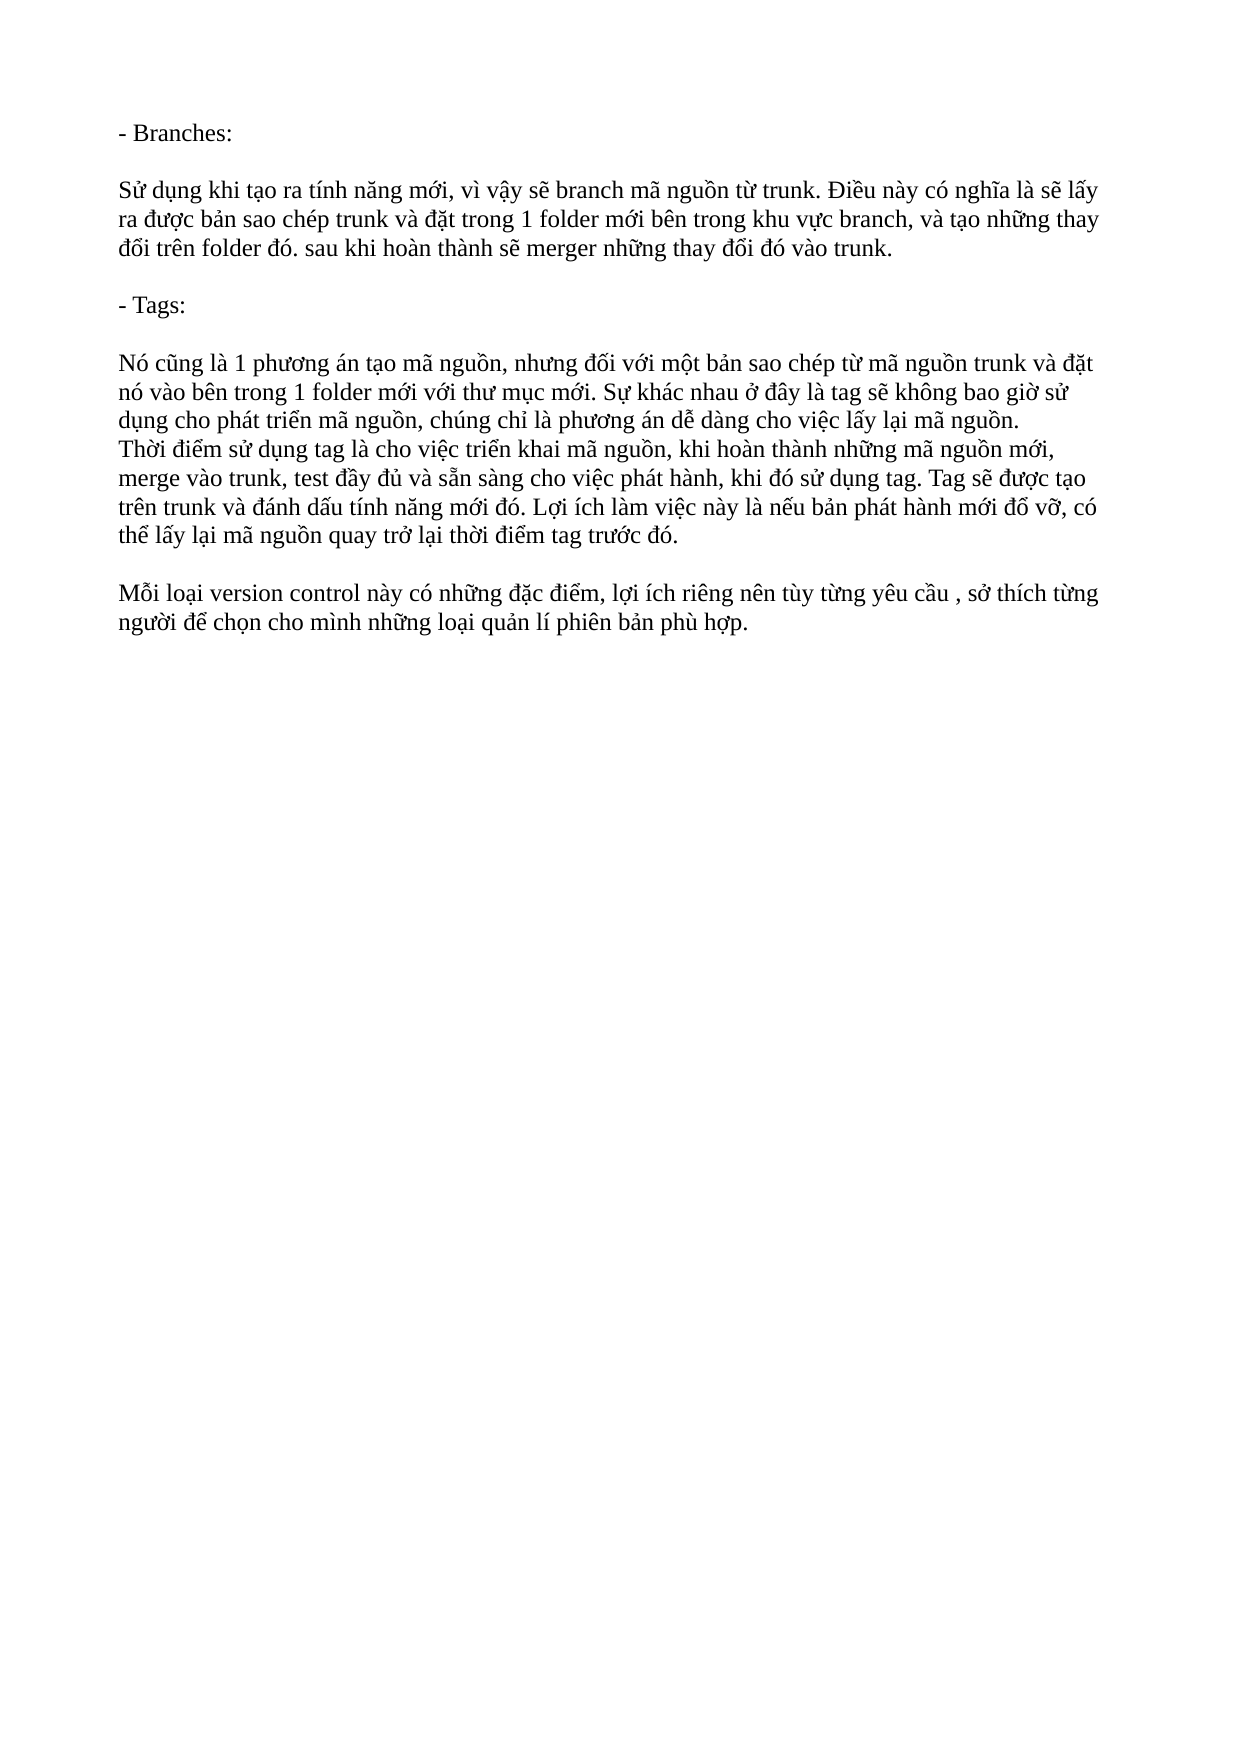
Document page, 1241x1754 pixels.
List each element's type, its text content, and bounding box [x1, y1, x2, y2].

text Sử dụng khi tạo ra tính năng mới, vì vậy sẽ branch mã nguồn từ trunk. Điều này có nghĩa là sẽ lấy ra được bản sao chép trunk và đặt trong 1 folder mới bên trong khu vực branch, và tạo những thay đổi trên folder đó. sau khi hoàn thành sẽ merger những thay đổi đó vào trunk. [118, 176, 1122, 262]
text - Tags: [118, 291, 1122, 319]
text Mỗi loại version control này có những đặc điểm, lợi ích riêng nên tùy từng yêu cầu , sở thích từng người để chọn cho mình những loại quản lí phiên bản phù hợp. [118, 578, 1122, 636]
text Nó cũng là 1 phương án tạo mã nguồn, nhưng đối với một bản sao chép từ mã nguồn trunk và đặt nó vào bên trong 1 folder mới với thư mục mới. Sự khác nhau ở đây là tag sẽ không bao giờ sử dụng cho phát triển mã nguồn, chúng chỉ là phương án dễ dàng cho việc lấy lại mã nguồn. [118, 348, 1122, 434]
text Thời điểm sử dụng tag là cho việc triển khai mã nguồn, khi hoàn thành những mã nguồn mới, merge vào trunk, test đầy đủ và sẵn sàng cho việc phát hành, khi đó sử dụng tag. Tag sẽ được tạo trên trunk và đánh dấu tính năng mới đó. Lợi ích làm việc này là nếu bản phát hành mới đổ vỡ, có thể lấy lại mã nguồn quay trở lại thời điểm tag trước đó. [118, 434, 1122, 549]
text - Branches: [118, 118, 1122, 147]
